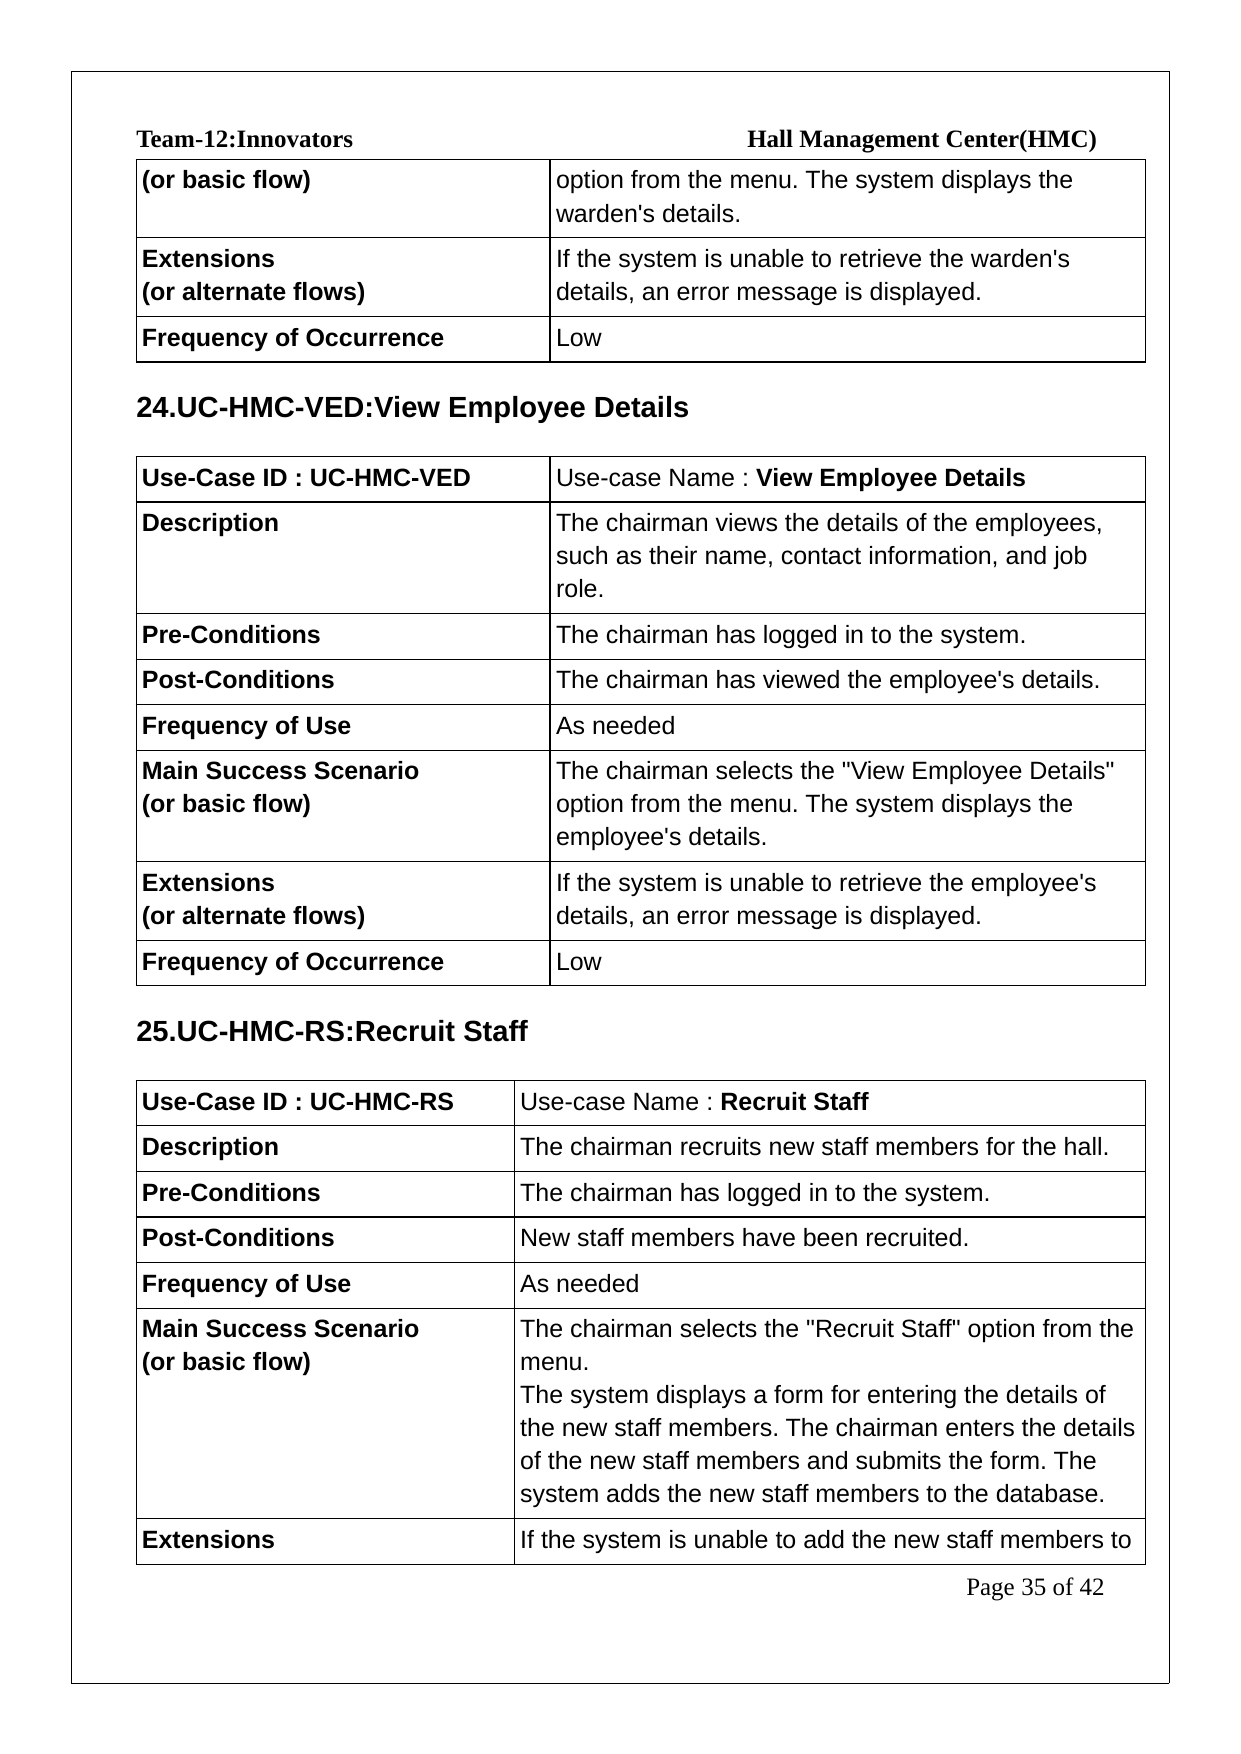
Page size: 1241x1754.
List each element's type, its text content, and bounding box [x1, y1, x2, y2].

table_cell Extensions (or alternate flows) [137, 238, 549, 316]
table_cell Description [137, 1126, 514, 1171]
table_header Use-case Name : Recruit Staff [515, 1081, 1145, 1125]
table_cell The chairman has viewed the employee's details. [551, 660, 1145, 704]
table_cell If the system is unable to retrieve the warden's details, an error message is displayed. [551, 238, 1145, 316]
table_cell As needed [515, 1263, 1145, 1307]
table_cell Pre-Conditions [137, 1172, 514, 1216]
table_cell Frequency of Occurrence [137, 941, 549, 985]
table_header Use-Case ID : UC-HMC-RS [137, 1081, 514, 1125]
table_cell New staff members have been recruited. [515, 1218, 1145, 1262]
table_cell Extensions [137, 1519, 514, 1563]
table_cell The chairman selects the "View Employee Details" option from the menu. The system displays the employee's details. [551, 751, 1145, 861]
table_cell Pre-Conditions [137, 614, 549, 658]
table_cell Frequency of Use [137, 705, 549, 749]
text 24.UC-HMC-VED:View Employee Details [136, 390, 1104, 423]
table_cell Main Success Scenario (or basic flow) [137, 1309, 514, 1518]
table_cell Main Success Scenario (or basic flow) [137, 751, 549, 861]
text 25.UC-HMC-RS:Recruit Staff [136, 1014, 1104, 1047]
table_cell As needed [551, 705, 1145, 749]
table_cell If the system is unable to retrieve the employee's details, an error message is displayed. [551, 862, 1145, 940]
table_cell The chairman recruits new staff members for the hall. [515, 1126, 1145, 1171]
table_cell The chairman selects the "Recruit Staff" option from the menu. The system displays a form for entering the details of the new staff members. The chairman enters the details of the new staff members and submits the form. The system adds the new staff members to the database. [515, 1309, 1145, 1518]
table_cell The chairman views the details of the employees, such as their name, contact information, and job role. [551, 503, 1145, 613]
table_cell Description [137, 503, 549, 613]
table_cell Post-Conditions [137, 1218, 514, 1262]
table_cell Frequency of Occurrence [137, 317, 549, 361]
table_cell Low [551, 317, 1145, 361]
table_header Use-Case ID : UC-HMC-VED [137, 457, 549, 501]
table_cell If the system is unable to add the new staff members to [515, 1519, 1145, 1563]
table_cell Extensions (or alternate flows) [137, 862, 549, 940]
table_cell Post-Conditions [137, 660, 549, 704]
table_cell Low [551, 941, 1145, 985]
table_header Use-case Name : View Employee Details [551, 457, 1145, 501]
table_cell (or basic flow) [137, 160, 549, 237]
table_cell The chairman has logged in to the system. [515, 1172, 1145, 1216]
table_cell option from the menu. The system displays the warden's details. [551, 160, 1145, 237]
table_cell The chairman has logged in to the system. [551, 614, 1145, 658]
table_cell Frequency of Use [137, 1263, 514, 1307]
